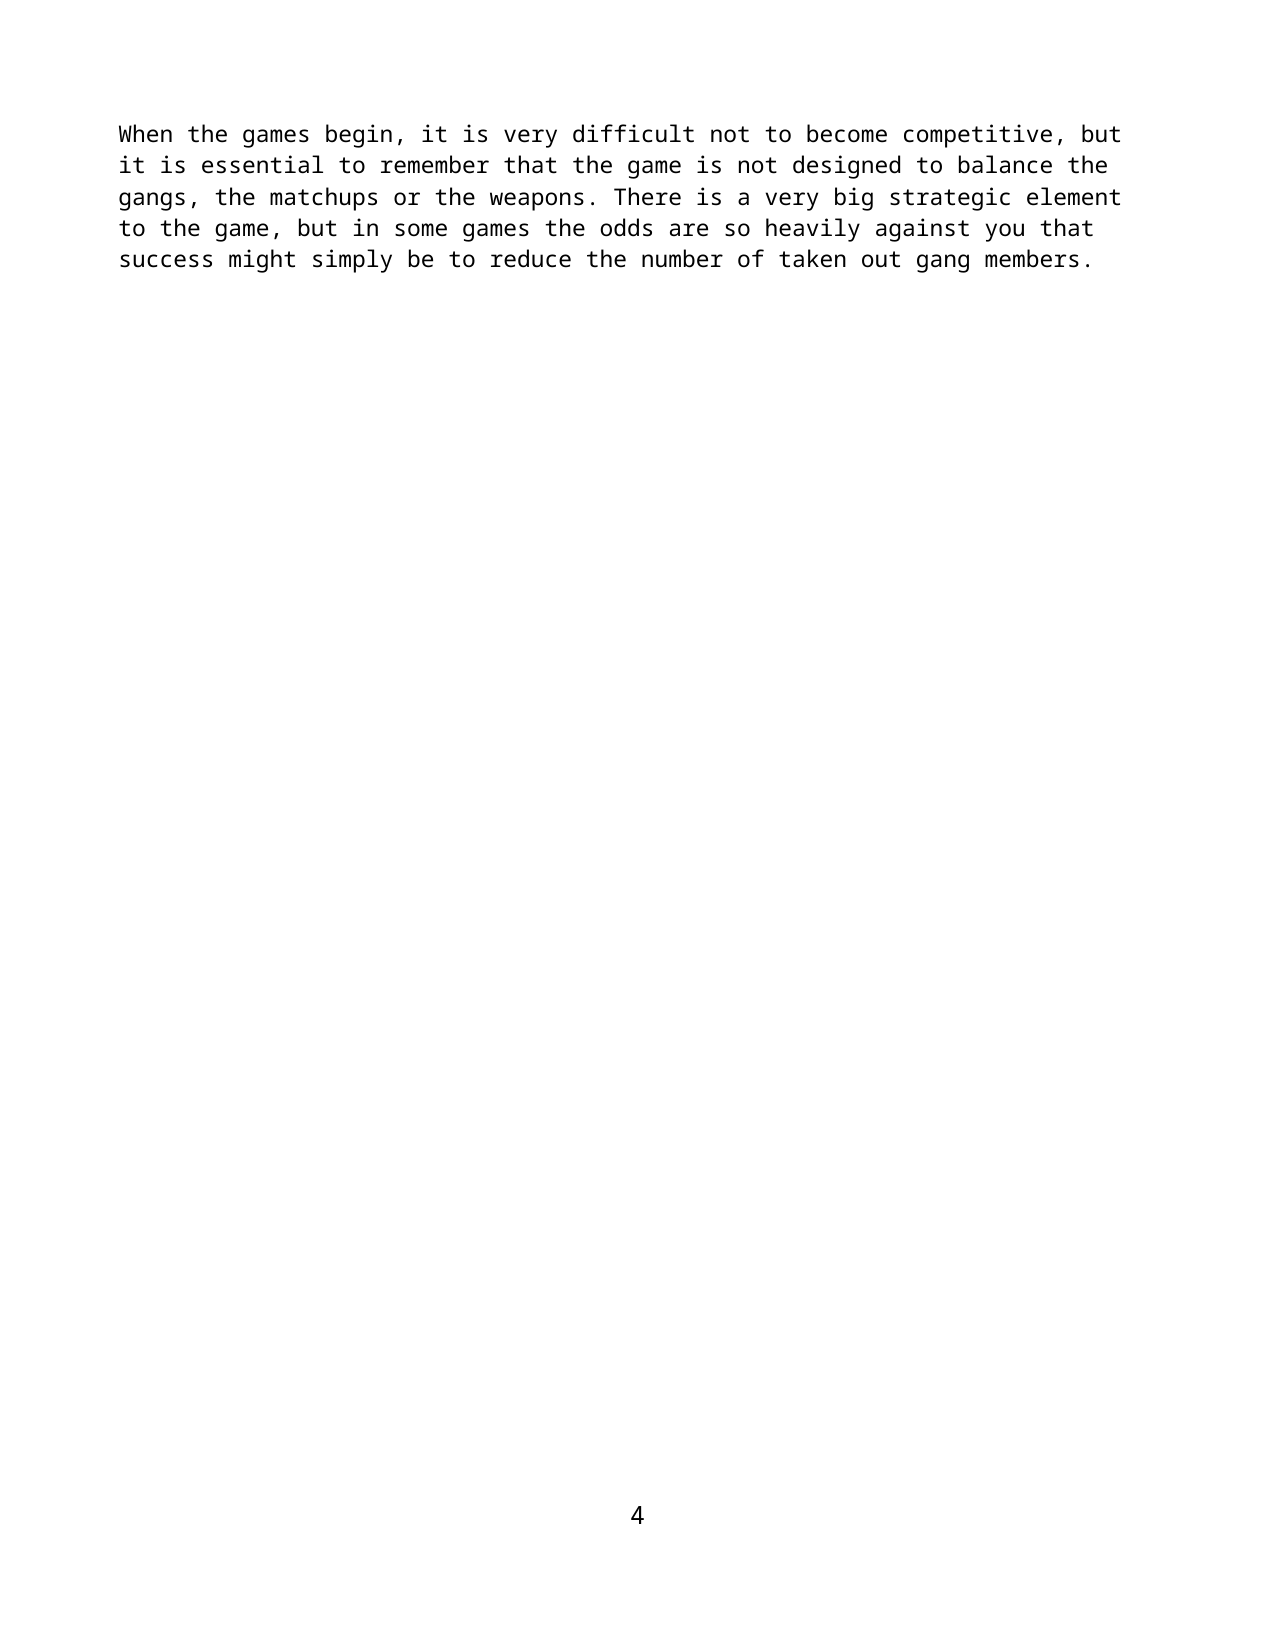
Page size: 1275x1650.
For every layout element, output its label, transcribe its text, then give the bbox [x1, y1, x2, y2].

text When the games begin, it is very difficult not to become competitive, but it is essential to remember that the game is not designed to balance the gangs, the matchups or the weapons. There is a very big strategic element to the game, but in some games the odds are so heavily against you that success might simply be to reduce the number of taken out gang members. [118, 118, 1157, 274]
